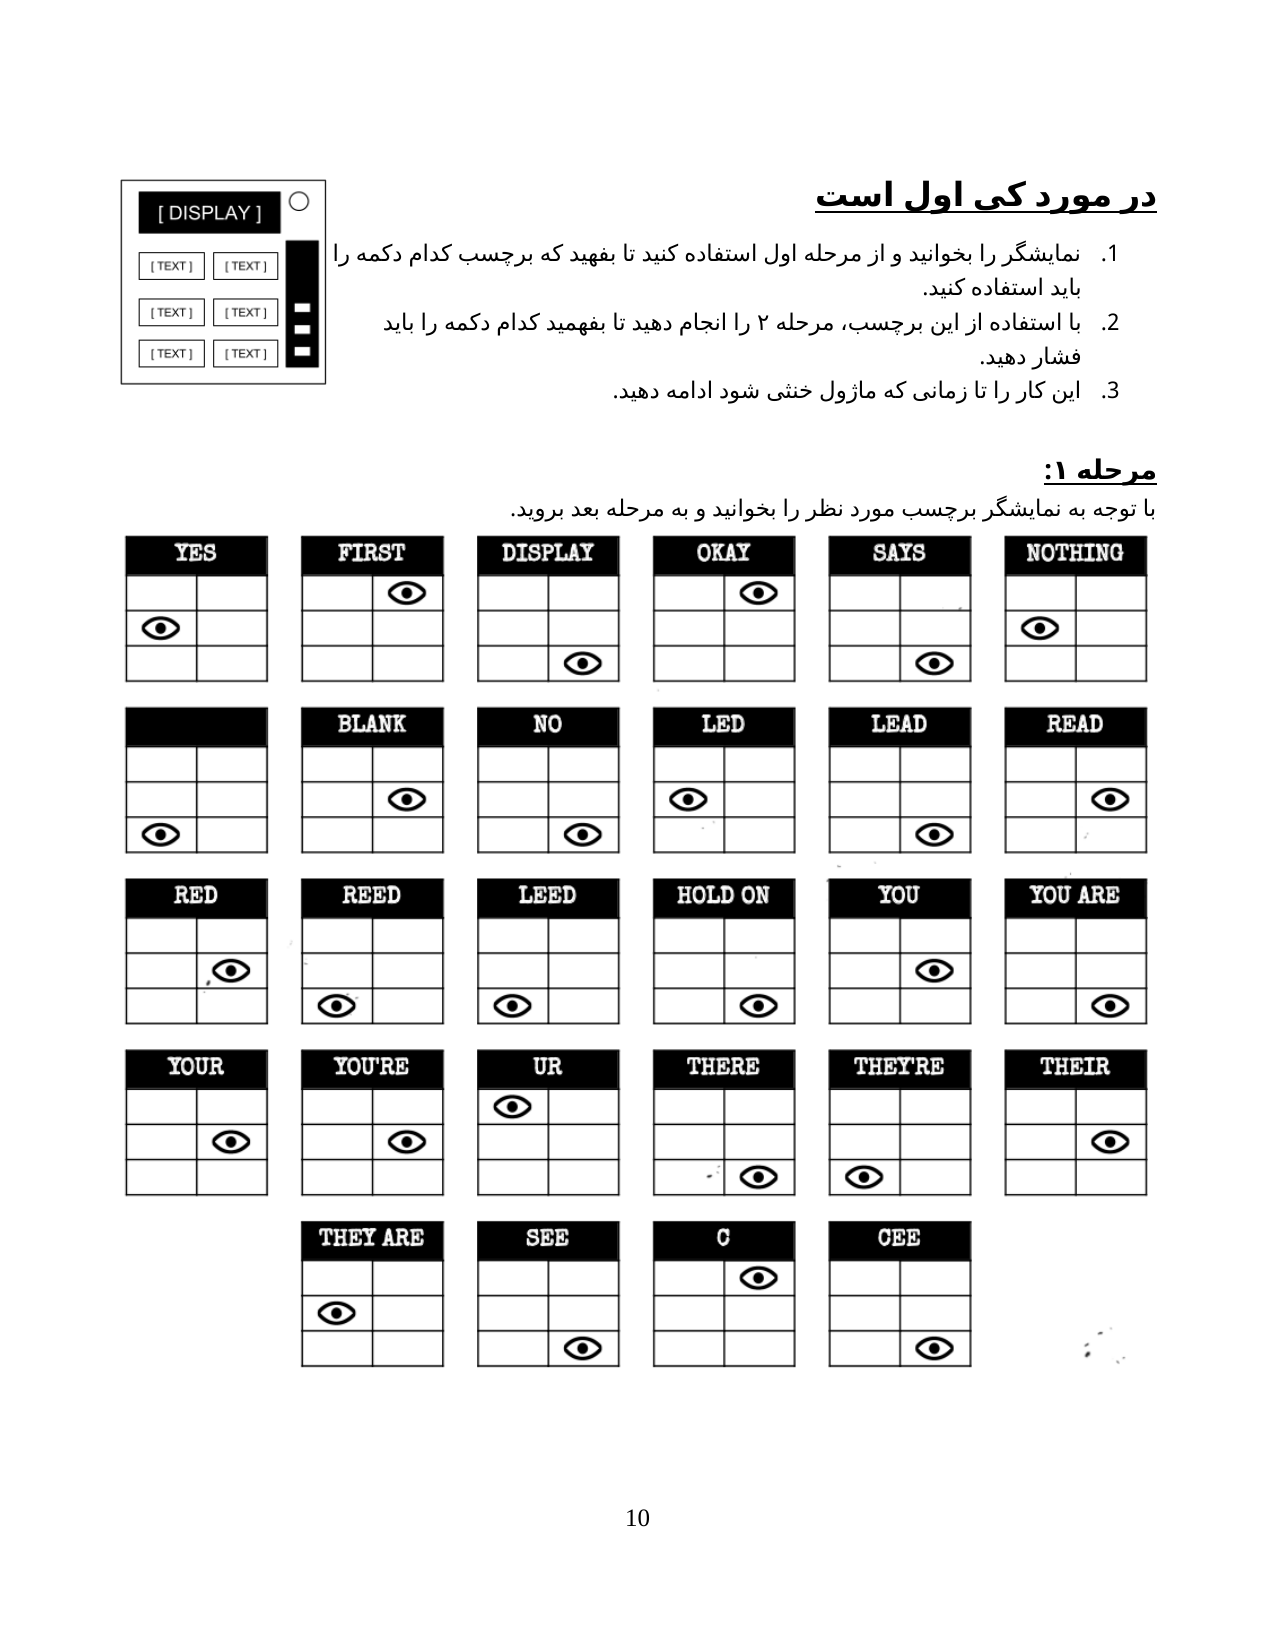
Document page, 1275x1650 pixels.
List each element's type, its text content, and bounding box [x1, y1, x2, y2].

list این کار را تا زمانی که ماژول خنثی شود ادامه دهید. [118, 378, 1119, 408]
text با توجه به نمایشگر برچسب مورد نظر را بخوانید و به مرحله بعد بروید. [118, 496, 1157, 526]
list با استفاده از این برچسب، مرحله ۲ را انجام دهید تا بفهمید کدام دکمه را باید فشار دهید. [329, 309, 1119, 374]
subtitle در مورد کی اول است [329, 176, 1157, 220]
picture [118, 176, 329, 387]
picture [118, 530, 1157, 1374]
text مرحله ۱: [118, 455, 1157, 490]
list نمایشگر را بخوانید و از مرحله اول استفاده کنید تا بفهید که برچسب کدام دکمه را باید استفاده کنید. [329, 241, 1119, 305]
